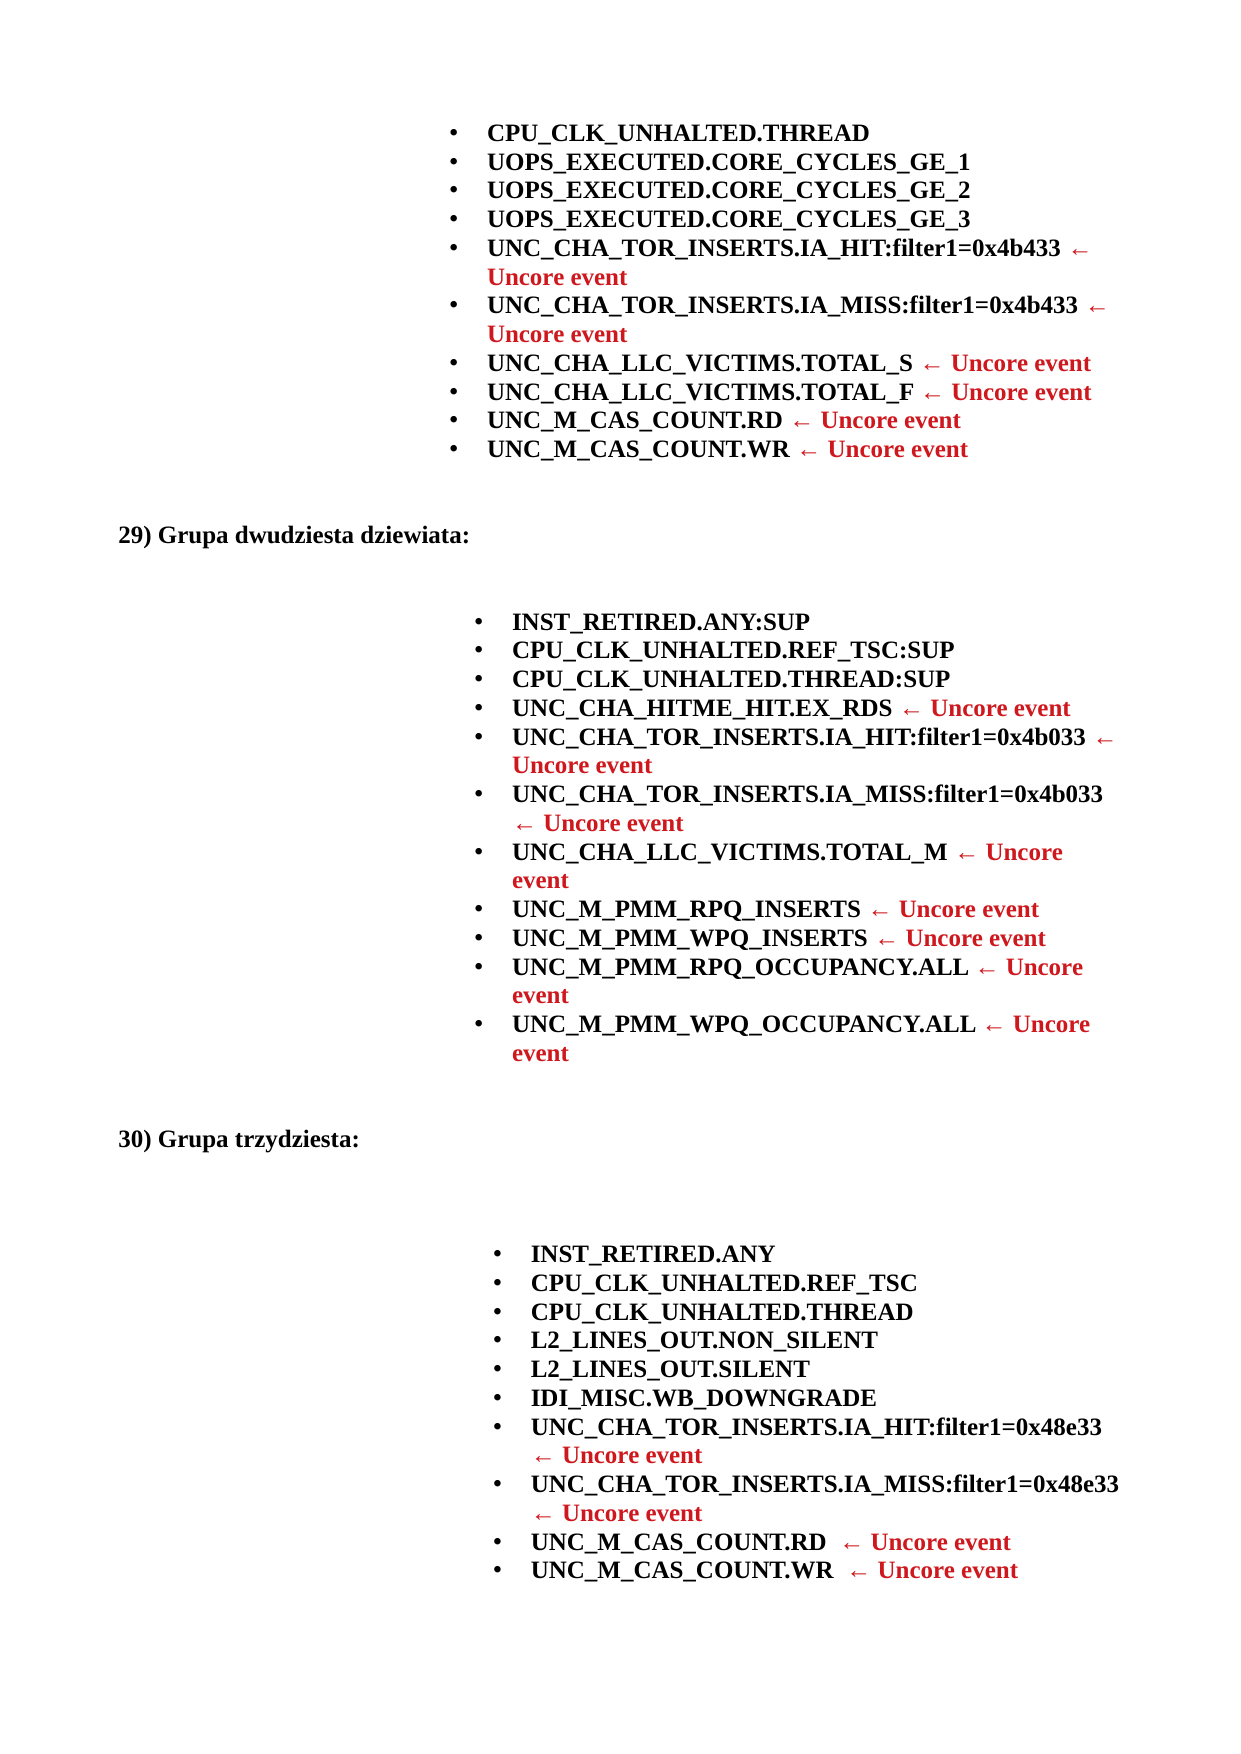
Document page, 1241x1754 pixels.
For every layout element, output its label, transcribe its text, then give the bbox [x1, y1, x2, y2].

list L2_LINES_OUT.SILENT [493, 1354, 1122, 1383]
list UNC_CHA_TOR_INSERTS.IA_HIT:filter1=0x4b033 ← Uncore event [474, 722, 1122, 779]
list UOPS_EXECUTED.CORE_CYCLES_GE_2 [449, 176, 1122, 204]
list UNC_M_PMM_WPQ_INSERTS ← Uncore event [474, 923, 1122, 952]
list CPU_CLK_UNHALTED.THREAD [449, 118, 1122, 147]
list UNC_M_CAS_COUNT.RD ← Uncore event [493, 1527, 1122, 1556]
list UNC_CHA_TOR_INSERTS.IA_MISS:filter1=0x4b433 ← Uncore event [449, 291, 1122, 348]
list CPU_CLK_UNHALTED.REF_TSC [493, 1268, 1122, 1297]
list UNC_M_PMM_RPQ_INSERTS ← Uncore event [474, 894, 1122, 923]
list UNC_M_PMM_RPQ_OCCUPANCY.ALL ← Uncore event [474, 952, 1122, 1009]
list UNC_CHA_TOR_INSERTS.IA_MISS:filter1=0x4b033 ← Uncore event [474, 779, 1122, 837]
list UNC_CHA_TOR_INSERTS.IA_MISS:filter1=0x48e33 ← Uncore event [493, 1469, 1122, 1527]
list UOPS_EXECUTED.CORE_CYCLES_GE_3 [449, 204, 1122, 233]
list UNC_CHA_TOR_INSERTS.IA_HIT:filter1=0x4b433 ← Uncore event [449, 233, 1122, 291]
list CPU_CLK_UNHALTED.THREAD:SUP [474, 664, 1122, 693]
list UNC_M_CAS_COUNT.RD ← Uncore event [449, 406, 1122, 434]
list INST_RETIRED.ANY [493, 1239, 1122, 1268]
list UNC_CHA_LLC_VICTIMS.TOTAL_M ← Uncore event [474, 837, 1122, 894]
list UNC_CHA_LLC_VICTIMS.TOTAL_F ← Uncore event [449, 377, 1122, 406]
list UNC_M_CAS_COUNT.WR ← Uncore event [449, 434, 1122, 463]
list UNC_M_CAS_COUNT.WR ← Uncore event [493, 1556, 1122, 1584]
list UNC_CHA_HITME_HIT.EX_RDS ← Uncore event [474, 693, 1122, 722]
list UNC_M_PMM_WPQ_OCCUPANCY.ALL ← Uncore event [474, 1009, 1122, 1067]
text 29) Grupa dwudziesta dziewiata: [118, 521, 1122, 549]
list UNC_CHA_LLC_VICTIMS.TOTAL_S ← Uncore event [449, 348, 1122, 377]
list UOPS_EXECUTED.CORE_CYCLES_GE_1 [449, 147, 1122, 176]
list UNC_CHA_TOR_INSERTS.IA_HIT:filter1=0x48e33 ← Uncore event [493, 1412, 1122, 1469]
list INST_RETIRED.ANY:SUP [474, 607, 1122, 636]
list IDI_MISC.WB_DOWNGRADE [493, 1383, 1122, 1412]
text 30) Grupa trzydziesta: [118, 1124, 1122, 1153]
list CPU_CLK_UNHALTED.THREAD [493, 1297, 1122, 1326]
list L2_LINES_OUT.NON_SILENT [493, 1326, 1122, 1354]
list CPU_CLK_UNHALTED.REF_TSC:SUP [474, 636, 1122, 664]
